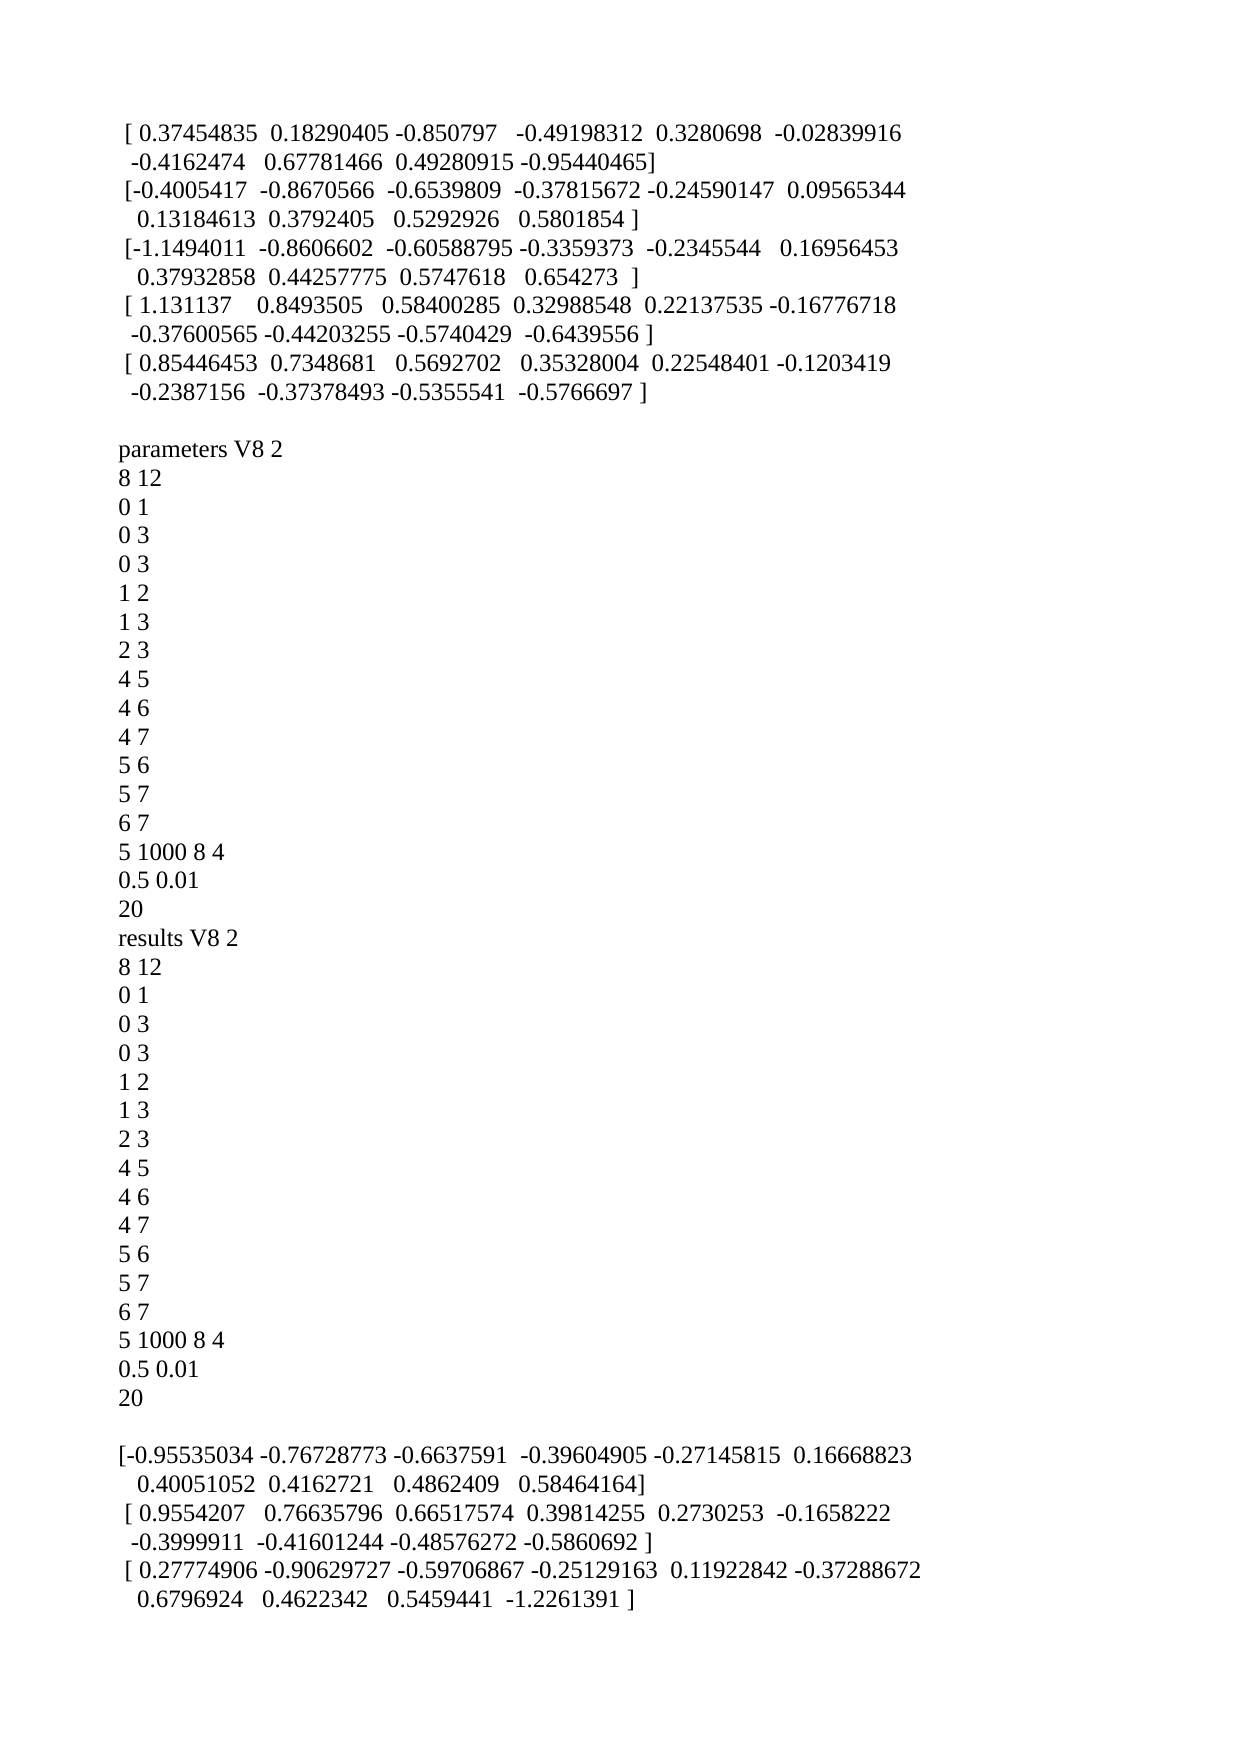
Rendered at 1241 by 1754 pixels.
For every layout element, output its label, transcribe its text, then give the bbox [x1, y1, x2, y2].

text 5 6 [118, 1239, 1122, 1268]
text 2 3 [118, 1124, 1122, 1153]
text [ 0.9554207 0.76635796 0.66517574 0.39814255 0.2730253 -0.1658222 [118, 1498, 1122, 1527]
text 4 6 [118, 693, 1122, 722]
text 5 7 [118, 1268, 1122, 1297]
text 4 5 [118, 664, 1122, 693]
text parameters V8 2 [118, 434, 1122, 463]
text results V8 2 [118, 923, 1122, 952]
text [ 0.37454835 0.18290405 -0.850797 -0.49198312 0.3280698 -0.02839916 [118, 118, 1122, 147]
text 1 2 [118, 1067, 1122, 1096]
text 20 [118, 894, 1122, 923]
text 0.6796924 0.4622342 0.5459441 -1.2261391 ] [118, 1584, 1122, 1613]
text 8 12 [118, 952, 1122, 981]
text 0.5 0.01 [118, 1354, 1122, 1383]
text 1 2 [118, 578, 1122, 607]
text [-1.1494011 -0.8606602 -0.60588795 -0.3359373 -0.2345544 0.16956453 [118, 233, 1122, 262]
text [ 0.85446453 0.7348681 0.5692702 0.35328004 0.22548401 -0.1203419 [118, 348, 1122, 377]
text 5 1000 8 4 [118, 837, 1122, 866]
text 8 12 [118, 463, 1122, 492]
text 0 3 [118, 1038, 1122, 1067]
text 4 5 [118, 1153, 1122, 1182]
text -0.3999911 -0.41601244 -0.48576272 -0.5860692 ] [118, 1527, 1122, 1556]
text [-0.95535034 -0.76728773 -0.6637591 -0.39604905 -0.27145815 0.16668823 [118, 1441, 1122, 1469]
text 5 7 [118, 779, 1122, 808]
text 0.37932858 0.44257775 0.5747618 0.654273 ] [118, 262, 1122, 291]
text 5 6 [118, 751, 1122, 779]
text -0.37600565 -0.44203255 -0.5740429 -0.6439556 ] [118, 319, 1122, 348]
text 1 3 [118, 1096, 1122, 1124]
text 6 7 [118, 808, 1122, 837]
text 20 [118, 1383, 1122, 1412]
text 5 1000 8 4 [118, 1326, 1122, 1354]
text 4 6 [118, 1182, 1122, 1211]
text 1 3 [118, 607, 1122, 636]
text 0.5 0.01 [118, 866, 1122, 894]
text 0 3 [118, 521, 1122, 549]
text -0.2387156 -0.37378493 -0.5355541 -0.5766697 ] [118, 377, 1122, 406]
text [ 0.27774906 -0.90629727 -0.59706867 -0.25129163 0.11922842 -0.37288672 [118, 1556, 1122, 1584]
text 6 7 [118, 1297, 1122, 1326]
text 0 3 [118, 549, 1122, 578]
text 0 1 [118, 492, 1122, 521]
text 0.13184613 0.3792405 0.5292926 0.5801854 ] [118, 204, 1122, 233]
text 0 3 [118, 1009, 1122, 1038]
text 2 3 [118, 636, 1122, 664]
text 4 7 [118, 722, 1122, 751]
text [ 1.131137 0.8493505 0.58400285 0.32988548 0.22137535 -0.16776718 [118, 291, 1122, 319]
text -0.4162474 0.67781466 0.49280915 -0.95440465] [118, 147, 1122, 176]
text 0 1 [118, 981, 1122, 1009]
text 4 7 [118, 1211, 1122, 1239]
text [-0.4005417 -0.8670566 -0.6539809 -0.37815672 -0.24590147 0.09565344 [118, 176, 1122, 204]
text 0.40051052 0.4162721 0.4862409 0.58464164] [118, 1469, 1122, 1498]
